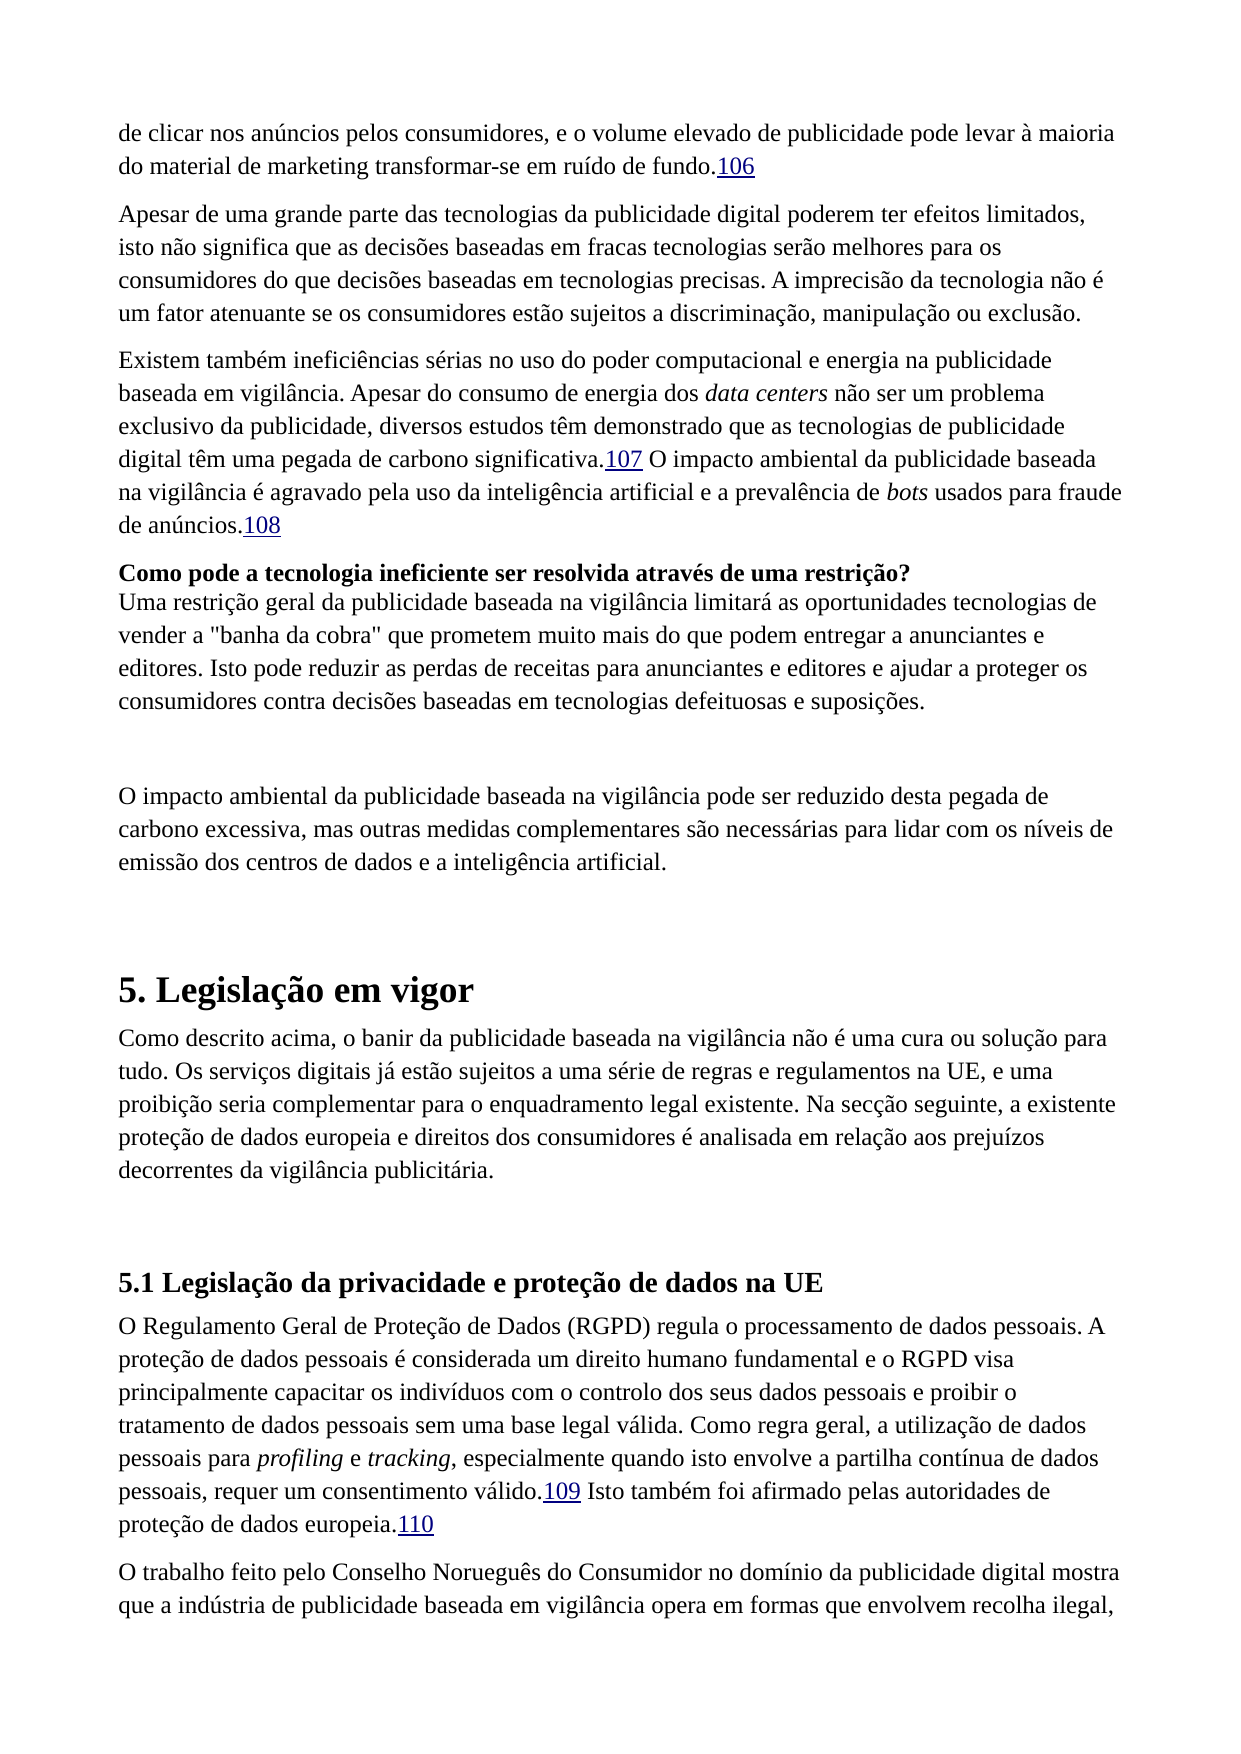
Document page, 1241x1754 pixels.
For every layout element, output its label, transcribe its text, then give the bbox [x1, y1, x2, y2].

text Como pode a tecnologia ineficiente ser resolvida através de uma restrição? [118, 558, 1122, 587]
subtitle 5.1 Legislação da privacidade e proteção de dados na UE [118, 1265, 1122, 1299]
text Apesar de uma grande parte das tecnologias da publicidade digital poderem ter efeitos limitados, isto não significa que as decisões baseadas em fracas tecnologias serão melhores para os consumidores do que decisões baseadas em tecnologias precisas. A imprecisão da tecnologia não é um fator atenuante se os consumidores estão sujeitos a discriminação, manipulação ou exclusão. [118, 199, 1122, 327]
text Existem também ineficiências sérias no uso do poder computacional e energia na publicidade baseada em vigilância. Apesar do consumo de energia dos data centers não ser um problema exclusivo da publicidade, diversos estudos têm demonstrado que as tecnologias de publicidade digital têm uma pegada de carbono significativa.107 O impacto ambiental da publicidade baseada na vigilância é agravado pela uso da inteligência artificial e a prevalência de bots usados para fraude de anúncios.108 [118, 345, 1122, 539]
text O impacto ambiental da publicidade baseada na vigilância pode ser reduzido desta pegada de carbono excessiva, mas outras medidas complementares são necessárias para lidar com os níveis de emissão dos centros de dados e a inteligência artificial. [118, 781, 1122, 876]
text Como descrito acima, o banir da publicidade baseada na vigilância não é uma cura ou solução para tudo. Os serviços digitais já estão sujeitos a uma série de regras e regulamentos na UE, e uma proibição seria complementar para o enquadramento legal existente. Na secção seguinte, a existente proteção de dados europeia e direitos dos consumidores é analisada em relação aos prejuízos decorrentes da vigilância publicitária. [118, 1023, 1122, 1184]
subtitle 5. Legislação em vigor [118, 968, 1122, 1011]
text O trabalho feito pelo Conselho Norueguês do Consumidor no domínio da publicidade digital mostra que a indústria de publicidade baseada em vigilância opera em formas que envolvem recolha ilegal, [118, 1557, 1122, 1619]
text O Regulamento Geral de Proteção de Dados (RGPD) regula o processamento de dados pessoais. A proteção de dados pessoais é considerada um direito humano fundamental e o RGPD visa principalmente capacitar os indivíduos com o controlo dos seus dados pessoais e proibir o tratamento de dados pessoais sem uma base legal válida. Como regra geral, a utilização de dados pessoais para profiling e tracking, especialmente quando isto envolve a partilha contínua de dados pessoais, requer um consentimento válido.109 Isto também foi afirmado pelas autoridades de proteção de dados europeia.110 [118, 1311, 1122, 1538]
text de clicar nos anúncios pelos consumidores, e o volume elevado de publicidade pode levar à maioria do material de marketing transformar-se em ruído de fundo.106 [118, 118, 1122, 180]
text Uma restrição geral da publicidade baseada na vigilância limitará as oportunidades tecnologias de vender a "banha da cobra" que prometem muito mais do que podem entregar a anunciantes e editores. Isto pode reduzir as perdas de receitas para anunciantes e editores e ajudar a proteger os consumidores contra decisões baseadas em tecnologias defeituosas e suposições. [118, 587, 1122, 715]
